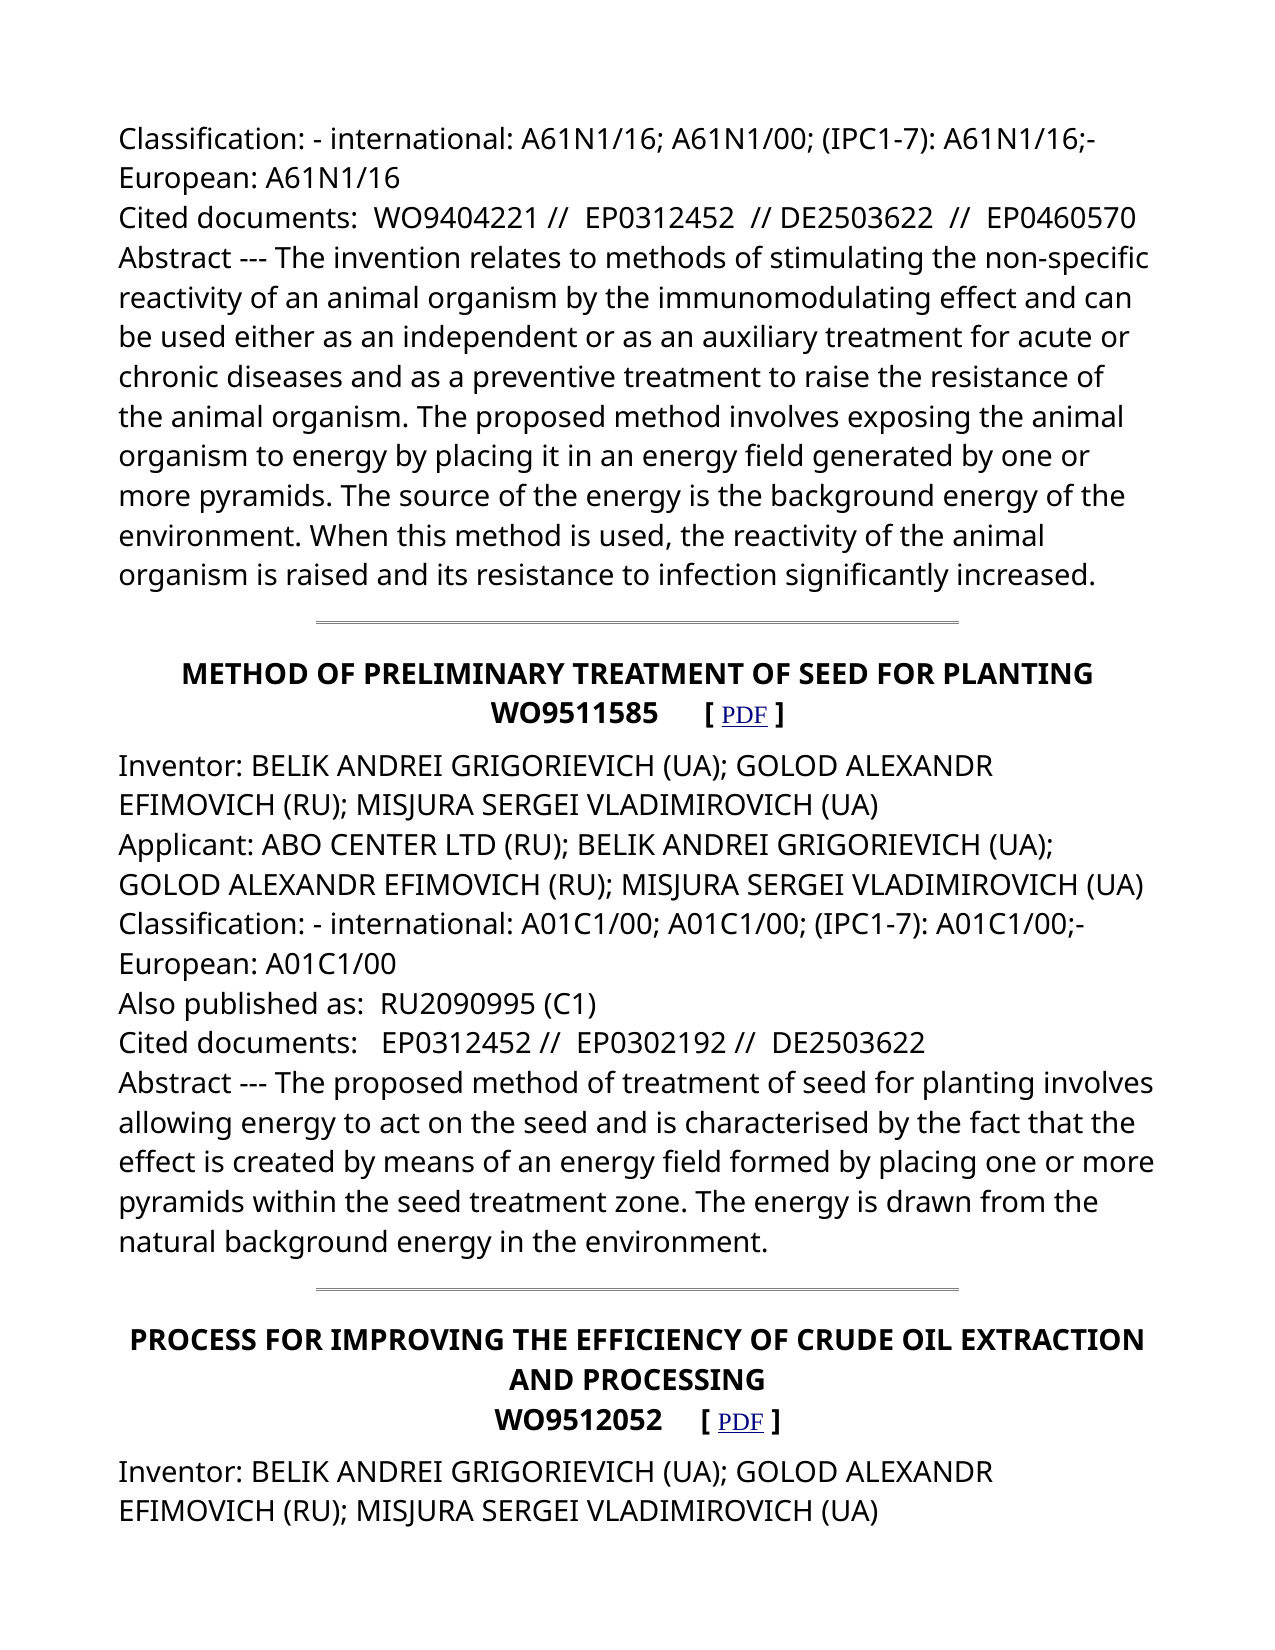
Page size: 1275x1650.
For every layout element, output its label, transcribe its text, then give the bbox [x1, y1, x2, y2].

text PROCESS FOR IMPROVING THE EFFICIENCY OF CRUDE OIL EXTRACTION AND PROCESSING WO9512052 [ PDF ] [118, 1319, 1157, 1438]
text Inventor: BELIK ANDREI GRIGORIEVICH (UA); GOLOD ALEXANDR EFIMOVICH (RU); MISJURA SERGEI VLADIMIROVICH (UA) Applicant: ABO CENTER LTD (RU); BELIK ANDREI GRIGORIEVICH (UA); GOLOD ALEXANDR EFIMOVICH (RU); MISJURA SERGEI VLADIMIROVICH (UA) Classification: - international: A01C1/00; A01C1/00; (IPC1-7): A01C1/00;- European: A01C1/00 Also published as: RU2090995 (C1) Cited documents: EP0312452 // EP0302192 // DE2503622 Abstract --- The proposed method of treatment of seed for planting involves allowing energy to act on the seed and is characterised by the fact that the effect is created by means of an energy field formed by placing one or more pyramids within the seed treatment zone. The energy is drawn from the natural background energy in the environment. [118, 745, 1157, 1261]
text Classification: - international: A61N1/16; A61N1/00; (IPC1-7): A61N1/16;- European: A61N1/16 Cited documents: WO9404221 // EP0312452 // DE2503622 // EP0460570 Abstract --- The invention relates to methods of stimulating the non-specific reactivity of an animal organism by the immunomodulating effect and can be used either as an independent or as an auxiliary treatment for acute or chronic diseases and as a preventive treatment to raise the resistance of the animal organism. The proposed method involves exposing the animal organism to energy by placing it in an energy field generated by one or more pyramids. The source of the energy is the background energy of the environment. When this method is used, the reactivity of the animal organism is raised and its resistance to infection significantly increased. [118, 118, 1157, 594]
text Inventor: BELIK ANDREI GRIGORIEVICH (UA); GOLOD ALEXANDR EFIMOVICH (RU); MISJURA SERGEI VLADIMIROVICH (UA) [118, 1451, 1157, 1530]
text METHOD OF PRELIMINARY TREATMENT OF SEED FOR PLANTING WO9511585 [ PDF ] [118, 653, 1157, 732]
